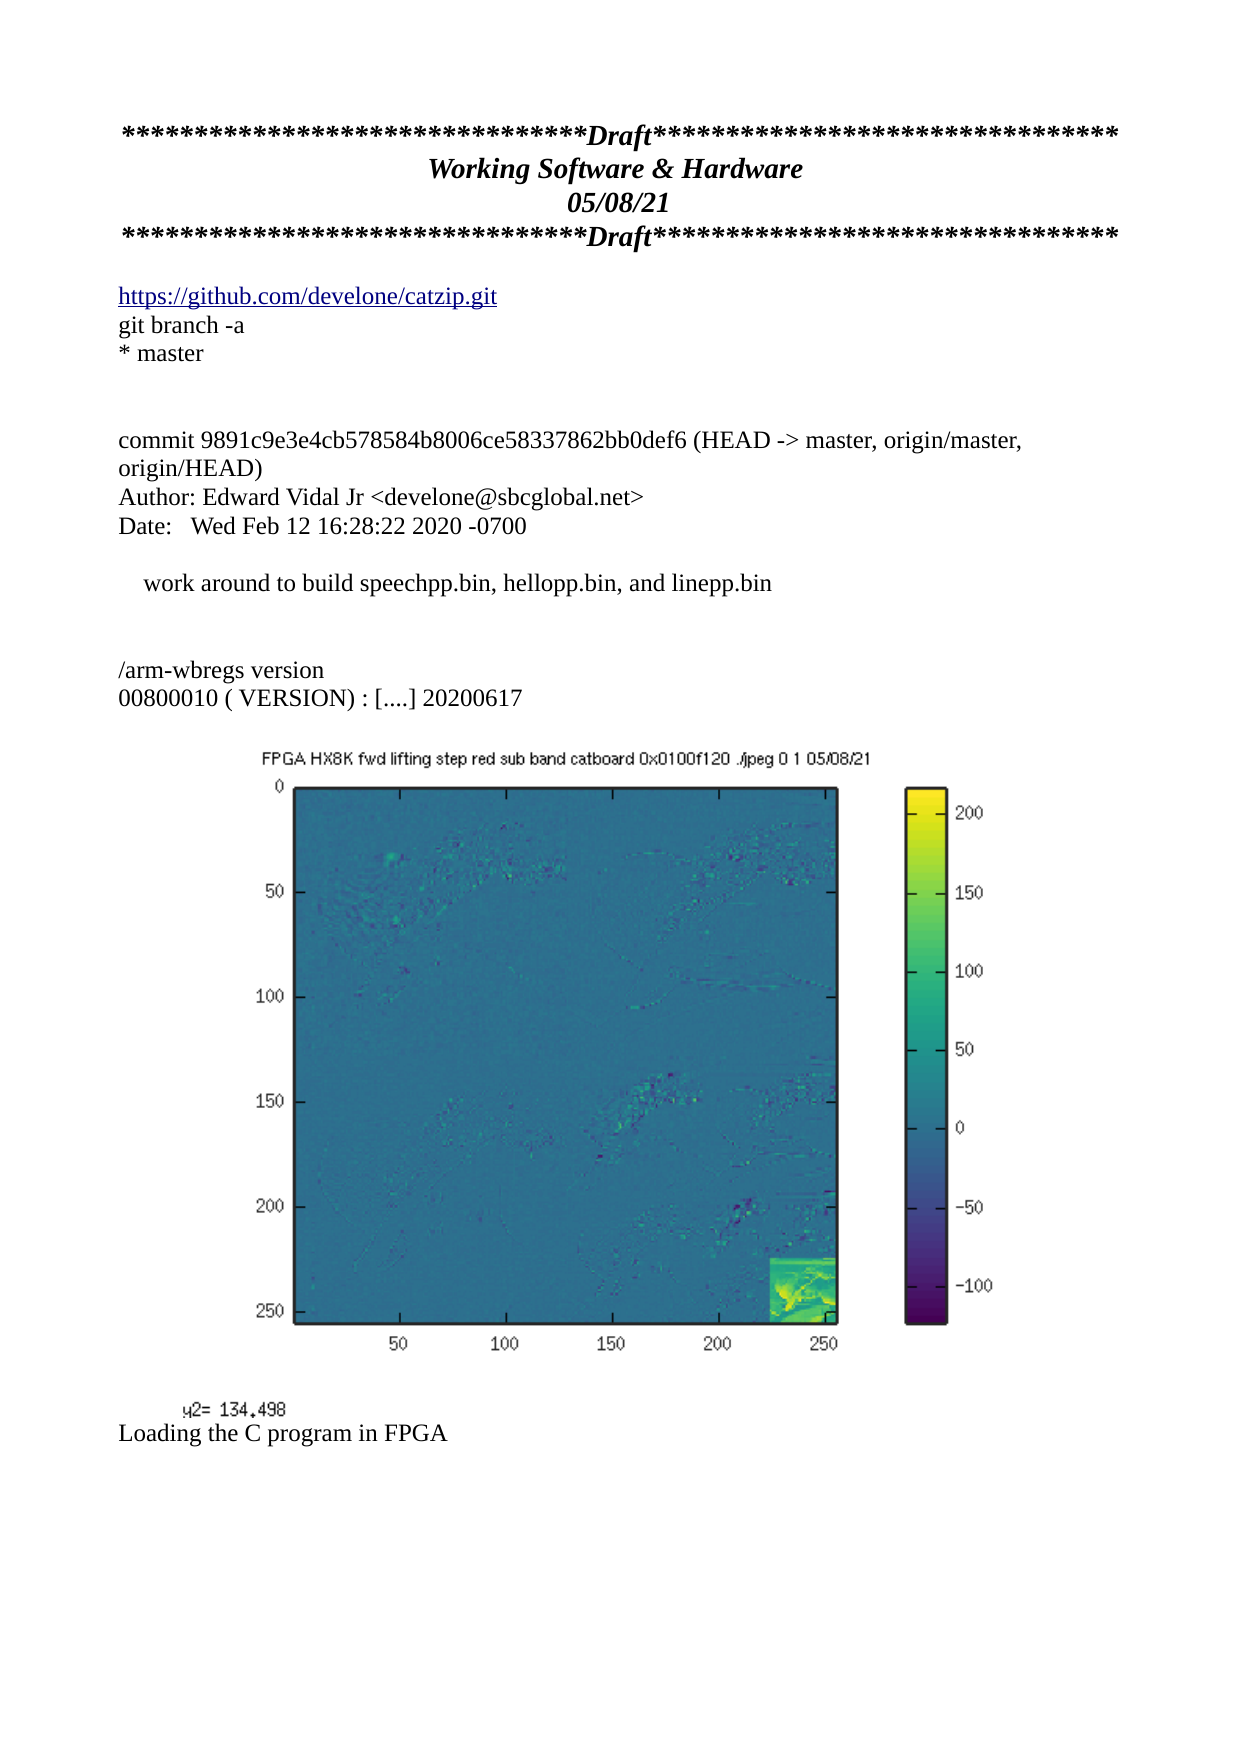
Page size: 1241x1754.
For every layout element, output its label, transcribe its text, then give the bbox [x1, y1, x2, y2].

text Author: Edward Vidal Jr <develone@sbcglobal.net> [118, 482, 1122, 511]
text ********************************Draft******************************** [118, 118, 1122, 152]
text Loading the C program in FPGA [118, 1152, 1122, 1446]
text ********************************Draft******************************** [118, 219, 1122, 252]
picture [182, 741, 1058, 1418]
text https://github.com/develone/catzip.git [118, 281, 1122, 310]
text 00800010 ( VERSION) : [....] 20200617 [118, 683, 1122, 712]
text * master [118, 338, 1122, 367]
text Working Software & Hardware [118, 152, 1122, 185]
text work around to build speechpp.bin, hellopp.bin, and linepp.bin [118, 568, 1122, 597]
text 05/08/21 [118, 185, 1122, 219]
text commit 9891c9e3e4cb578584b8006ce58337862bb0def6 (HEAD -> master, origin/master, origin/HEAD) [118, 425, 1122, 482]
text git branch -a [118, 310, 1122, 338]
text /arm-wbregs version [118, 655, 1122, 683]
text Date: Wed Feb 12 16:28:22 2020 -0700 [118, 511, 1122, 540]
